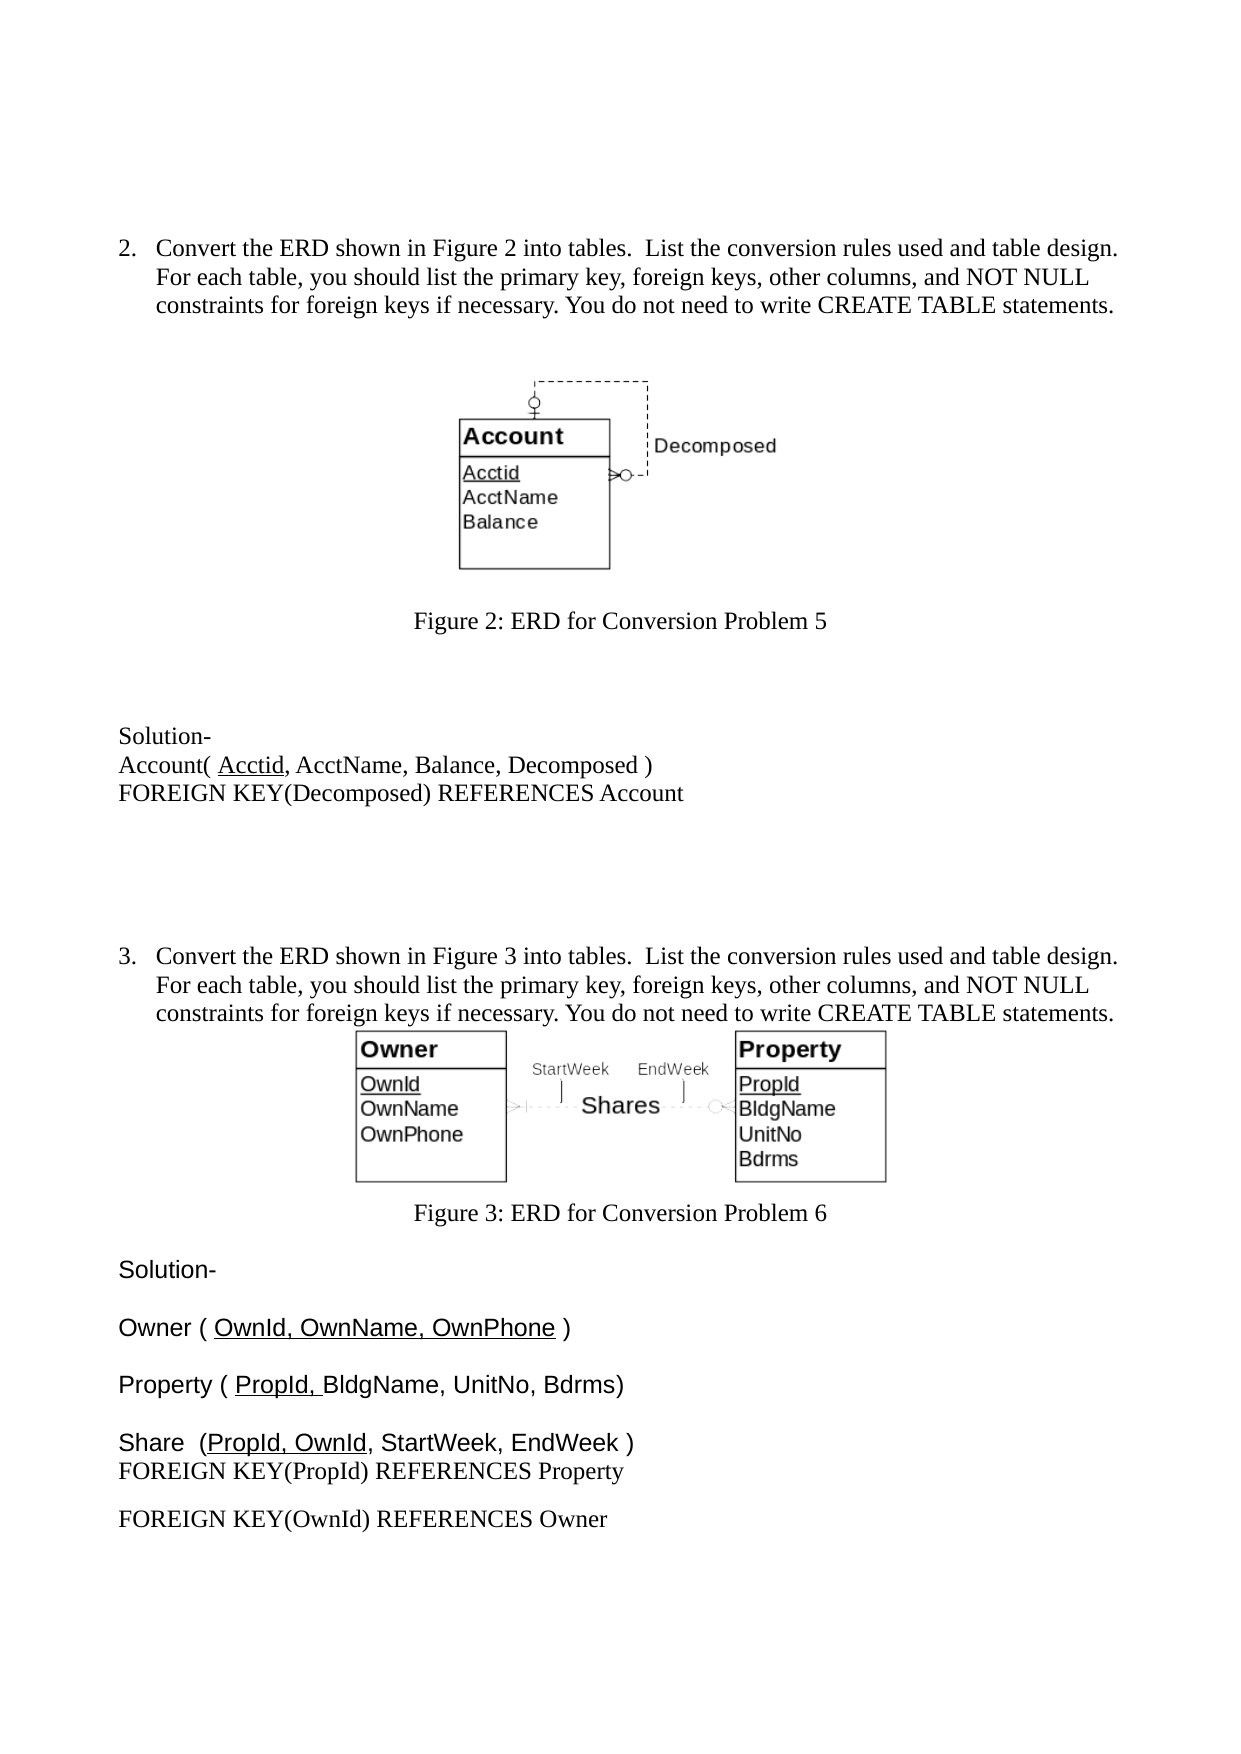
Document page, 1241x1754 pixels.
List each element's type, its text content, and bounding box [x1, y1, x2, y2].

text FOREIGN KEY(OwnId) REFERENCES Owner [118, 1504, 1122, 1533]
text FOREIGN KEY(Decomposed) REFERENCES Account [118, 778, 1122, 807]
list Convert the ERD shown in Figure 3 into tables. List the conversion rules used and table design. For each table, you should list the primary key, foreign keys, other columns, and NOT NULL constraints for foreign keys if necessary. You do not need to write CREATE TABLE statements. [118, 941, 1122, 1027]
text Account( Acctid, AcctName, Balance, Decomposed ) [118, 750, 1122, 778]
text FOREIGN KEY(PropId) REFERENCES Property [118, 1456, 1122, 1485]
list Convert the ERD shown in Figure 2 into tables. List the conversion rules used and table design. For each table, you should list the primary key, foreign keys, other columns, and NOT NULL constraints for foreign keys if necessary. You do not need to write CREATE TABLE statements. [118, 233, 1122, 319]
text Solution- [118, 1255, 1122, 1284]
list Solution- [118, 721, 1122, 750]
title Figure 2: ERD for Conversion Problem 5 [118, 606, 1122, 635]
text Owner ( OwnId, OwnName, OwnPhone ) [118, 1313, 1122, 1341]
title Figure 3: ERD for Conversion Problem 6 [118, 1198, 1122, 1226]
text Share (PropId, OwnId, StartWeek, EndWeek ) [118, 1428, 1122, 1456]
text Property ( PropId, BldgName, UnitNo, Bdrms) [118, 1370, 1122, 1399]
